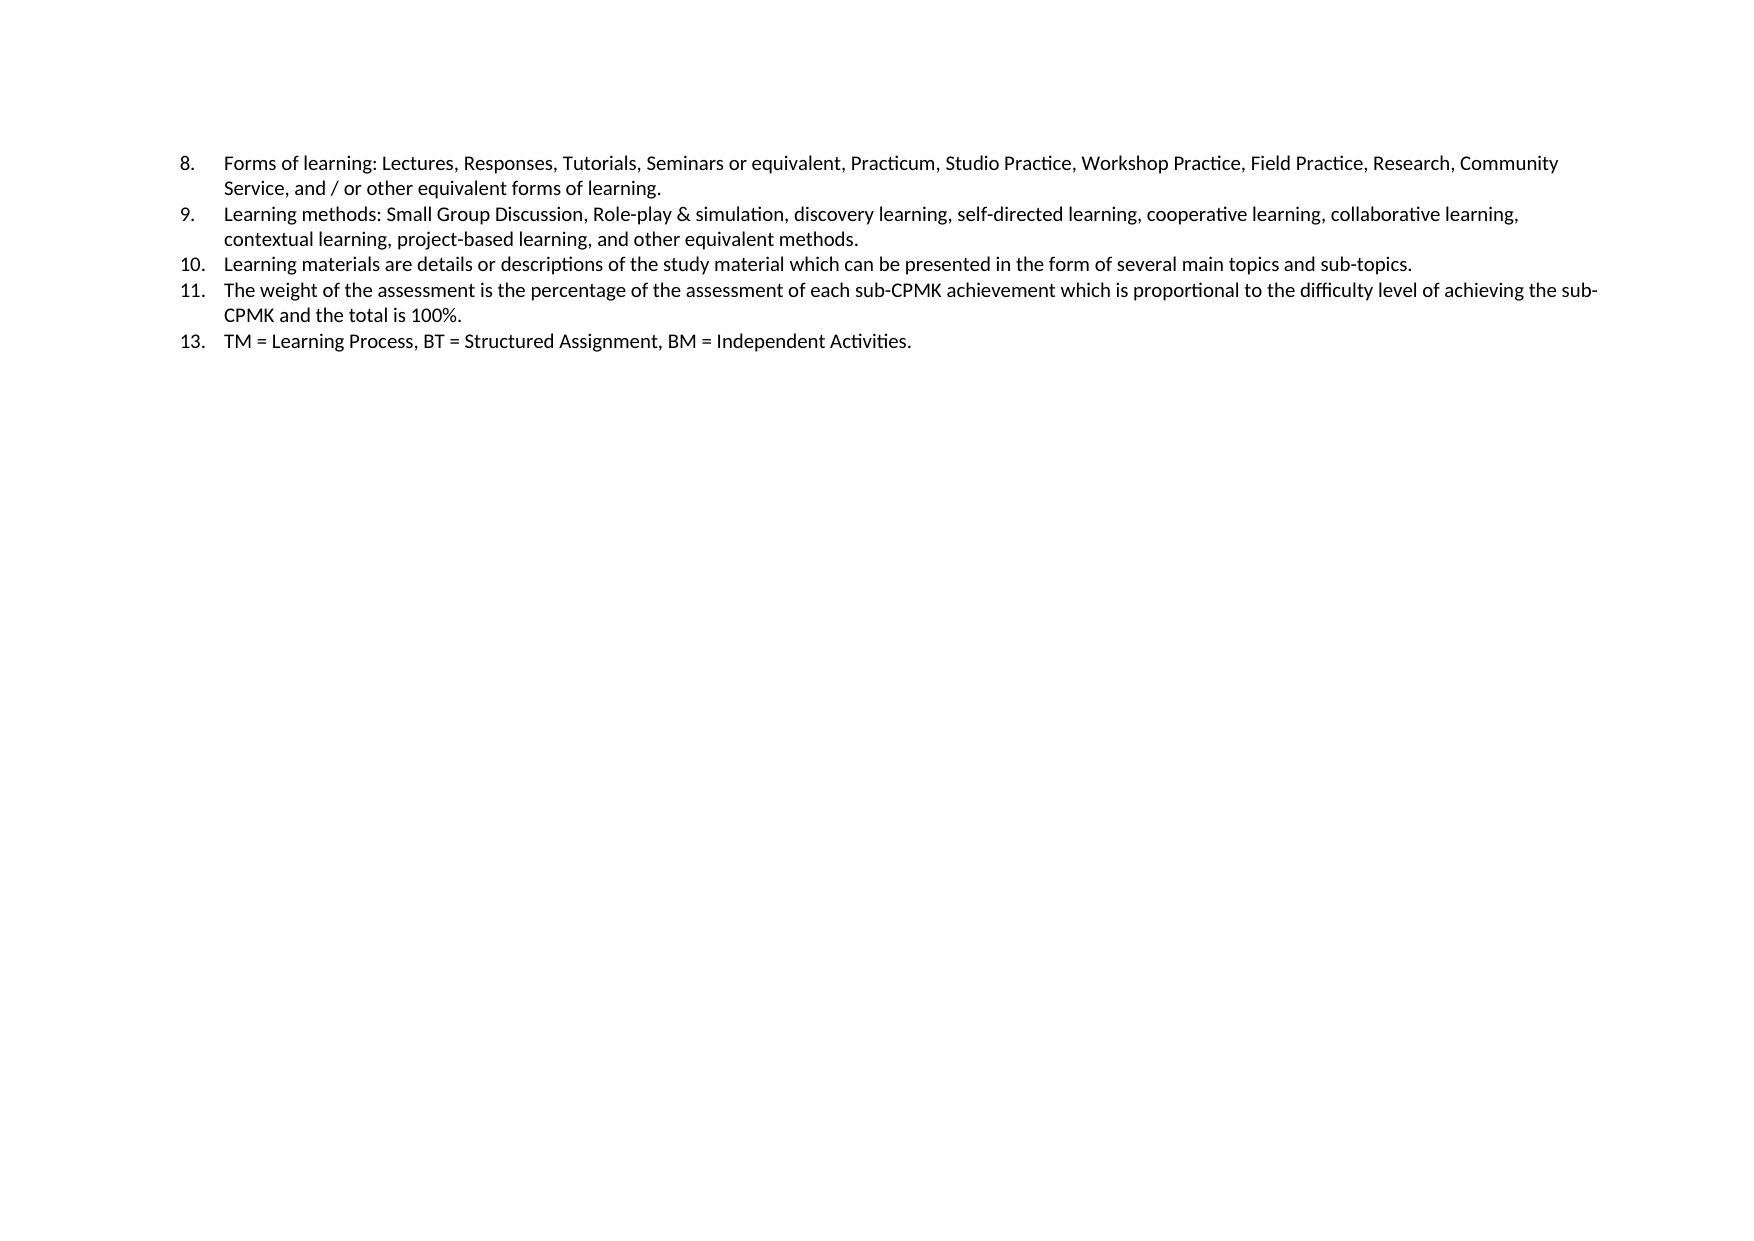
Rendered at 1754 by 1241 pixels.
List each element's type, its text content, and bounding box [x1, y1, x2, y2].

list Forms of learning: Lectures, Responses, Tutorials, Seminars or equivalent, Practicum, Studio Practice, Workshop Practice, Field Practice, Research, Community Service, and / or other equivalent forms of learning. [179, 150, 1604, 201]
list TM = Learning Process, BT = Structured Assignment, BM = Independent Activities. [179, 328, 1604, 353]
list Learning materials are details or descriptions of the study material which can be presented in the form of several main topics and sub-topics. [179, 252, 1604, 277]
list The weight of the assessment is the percentage of the assessment of each sub-CPMK achievement which is proportional to the difficulty level of achieving the sub-CPMK and the total is 100%. [179, 277, 1604, 328]
list Learning methods: Small Group Discussion, Role-play & simulation, discovery learning, self-directed learning, cooperative learning, collaborative learning, contextual learning, project-based learning, and other equivalent methods. [179, 201, 1604, 252]
